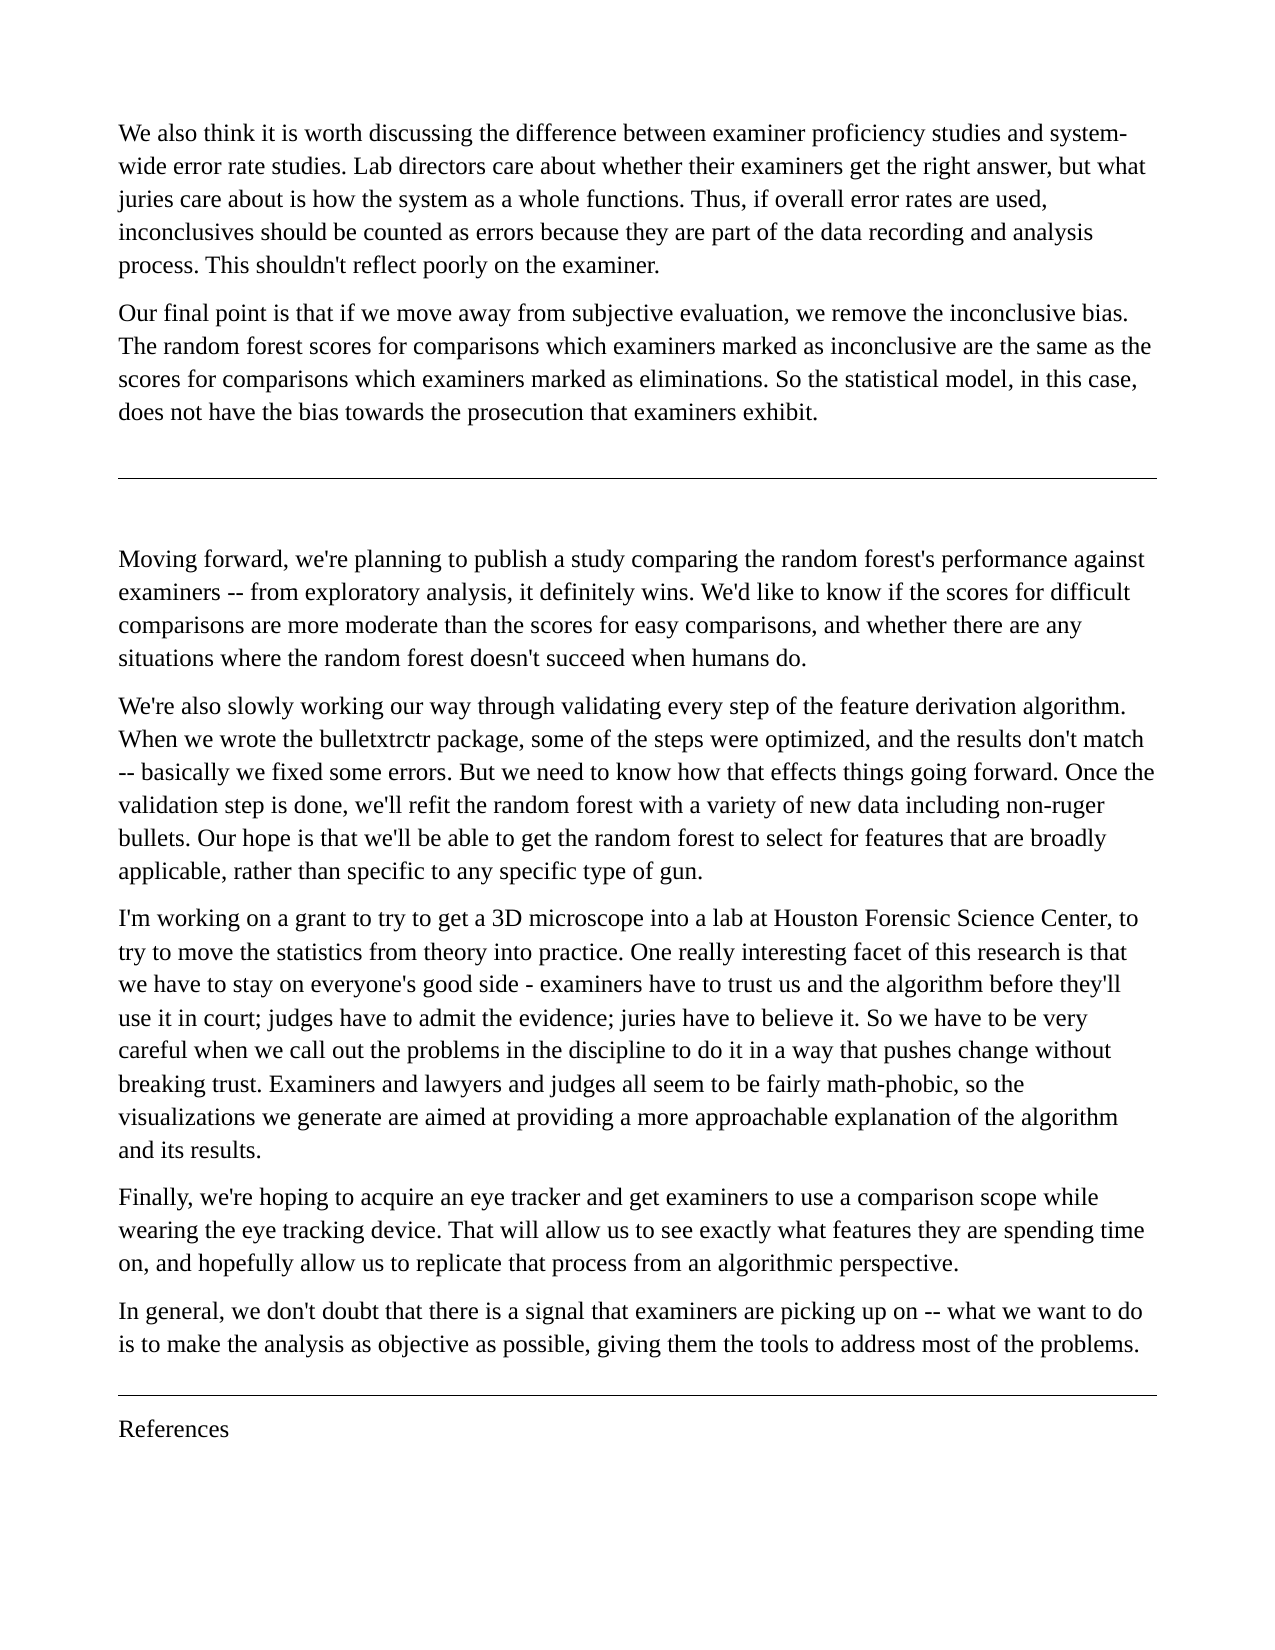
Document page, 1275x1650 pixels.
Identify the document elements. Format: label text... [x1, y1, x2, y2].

text We also think it is worth discussing the difference between examiner proficiency studies and system-wide error rate studies. Lab directors care about whether their examiners get the right answer, but what juries care about is how the system as a whole functions. Thus, if overall error rates are used, inconclusives should be counted as errors because they are part of the data recording and analysis process. This shouldn't reflect poorly on the examiner. [118, 118, 1157, 279]
text References [118, 1414, 1157, 1443]
text We're also slowly working our way through validating every step of the feature derivation algorithm. When we wrote the bulletxtrctr package, some of the steps were optimized, and the results don't match -- basically we fixed some errors. But we need to know how that effects things going forward. Once the validation step is done, we'll refit the random forest with a variety of new data including non-ruger bullets. Our hope is that we'll be able to get the random forest to select for features that are broadly applicable, rather than specific to any specific type of gun. [118, 691, 1157, 885]
text I'm working on a grant to try to get a 3D microscope into a lab at Houston Forensic Science Center, to try to move the statistics from theory into practice. One really interesting facet of this research is that we have to stay on everyone's good side - examiners have to trust us and the algorithm before they'll use it in court; judges have to admit the evidence; juries have to believe it. So we have to be very careful when we call out the problems in the discipline to do it in a way that pushes change without breaking trust. Examiners and lawyers and judges all seem to be fairly math-phobic, so the visualizations we generate are aimed at providing a more approachable explanation of the algorithm and its results. [118, 903, 1157, 1163]
text Moving forward, we're planning to publish a study comparing the random forest's performance against examiners -- from exploratory analysis, it definitely wins. We'd like to know if the scores for difficult comparisons are more moderate than the scores for easy comparisons, and whether there are any situations where the random forest doesn't succeed when humans do. [118, 544, 1157, 672]
text In general, we don't doubt that there is a signal that examiners are picking up on -- what we want to do is to make the analysis as objective as possible, giving them the tools to address most of the problems. [118, 1296, 1157, 1395]
text Our final point is that if we move away from subjective evaluation, we remove the inconclusive bias. The random forest scores for comparisons which examiners marked as inconclusive are the same as the scores for comparisons which examiners marked as eliminations. So the statistical model, in this case, does not have the bias towards the prosecution that examiners exhibit. [118, 298, 1157, 426]
text Finally, we're hoping to acquire an eye tracker and get examiners to use a comparison scope while wearing the eye tracking device. That will allow us to see exactly what features they are spending time on, and hopefully allow us to replicate that process from an algorithmic perspective. [118, 1182, 1157, 1277]
